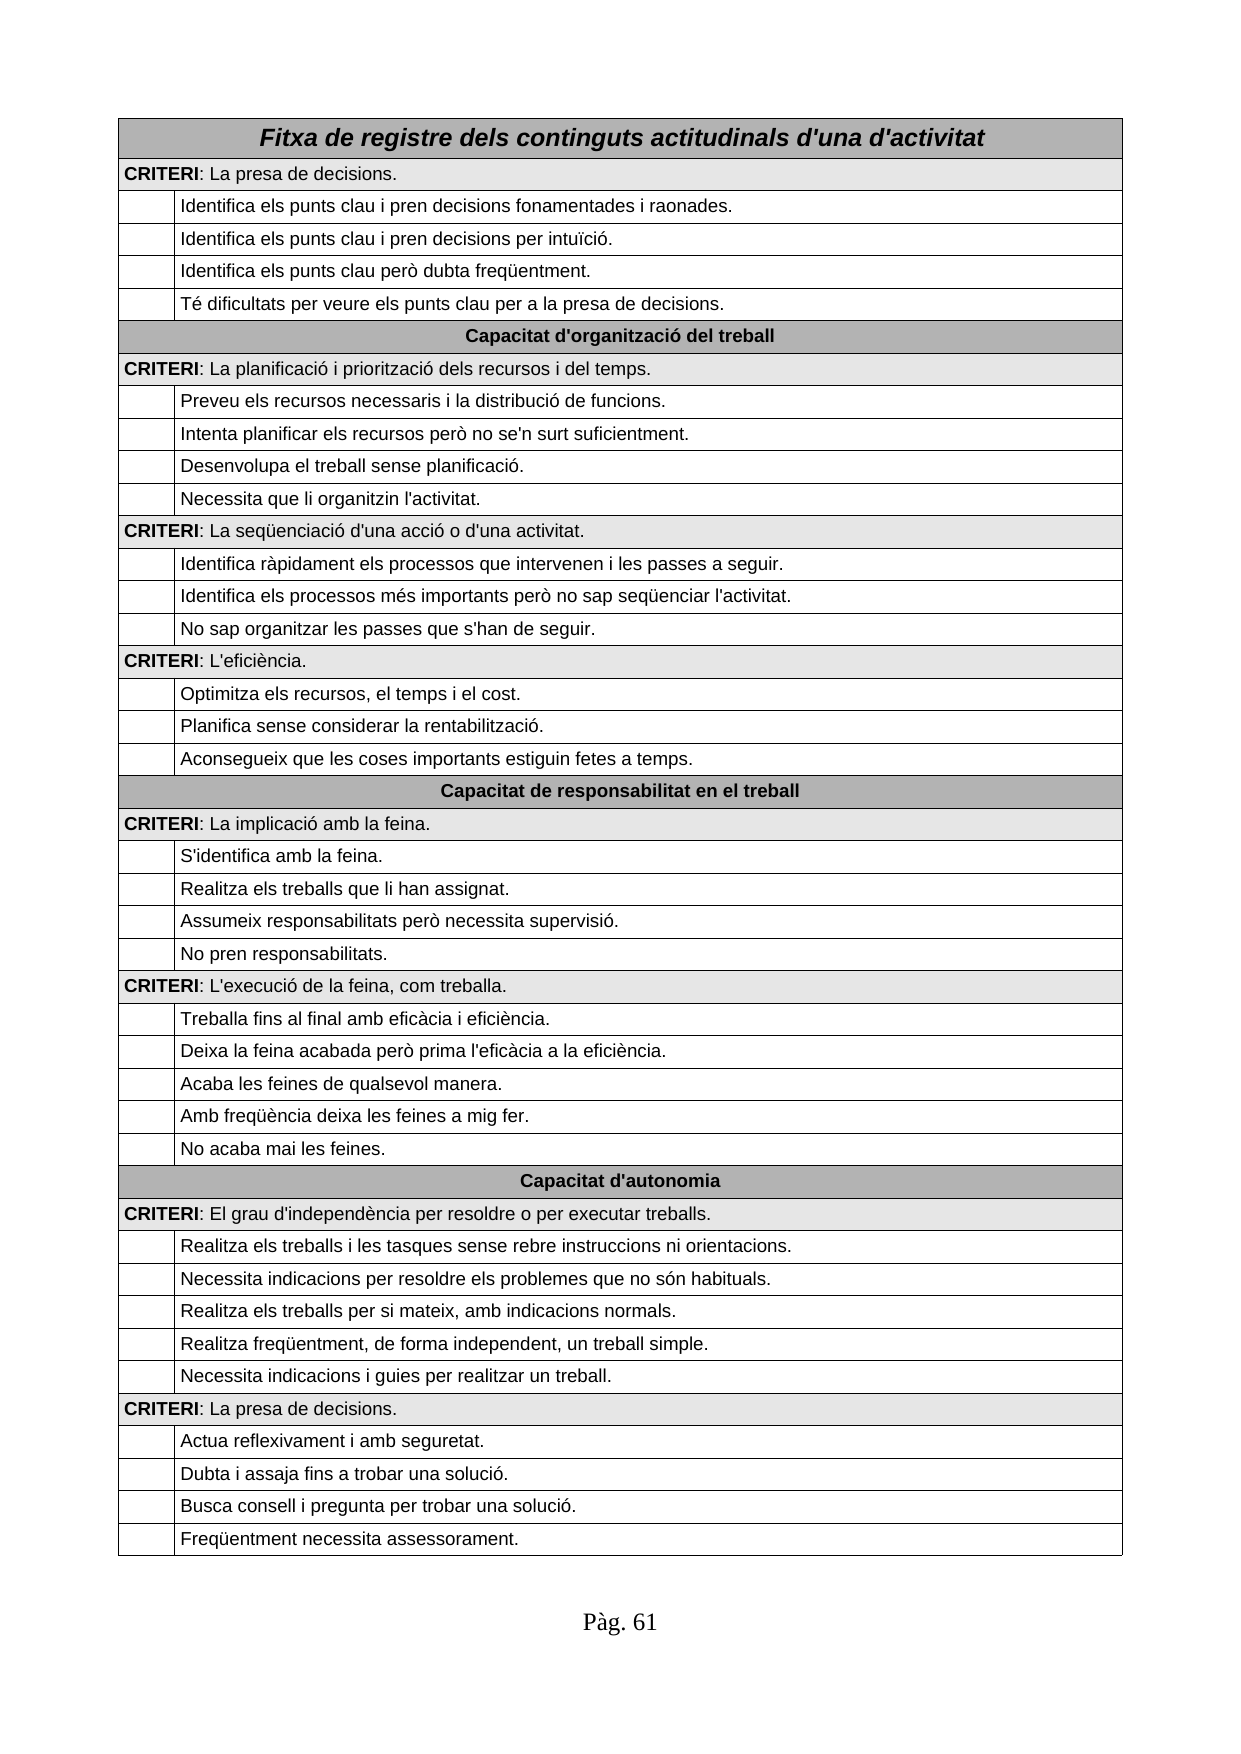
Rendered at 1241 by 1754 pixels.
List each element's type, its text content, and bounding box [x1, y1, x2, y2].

table_cell [119, 1069, 174, 1100]
table_cell [119, 1296, 174, 1328]
table_cell Actua reflexivament i amb seguretat. [175, 1426, 1122, 1458]
table_cell [119, 939, 174, 970]
table_cell [119, 841, 174, 873]
table_cell Capacitat d'organització del treball [119, 321, 1122, 353]
table_cell [119, 744, 174, 775]
table_cell [119, 256, 174, 288]
table_cell Té dificultats per veure els punts clau per a la presa de decisions. [175, 289, 1122, 320]
table_cell [119, 1491, 174, 1523]
table_cell [119, 711, 174, 743]
table_cell Planifica sense considerar la rentabilització. [175, 711, 1122, 743]
table_cell Desenvolupa el treball sense planificació. [175, 451, 1122, 483]
table_cell [119, 1329, 174, 1360]
table_cell Dubta i assaja fins a trobar una solució. [175, 1459, 1122, 1490]
table_cell No acaba mai les feines. [175, 1134, 1122, 1165]
table_cell [119, 1101, 174, 1133]
table_cell [119, 1426, 174, 1458]
table_cell CRITERI: La planificació i priorització dels recursos i del temps. [119, 354, 1122, 385]
table_cell CRITERI: L'execució de la feina, com treballa. [119, 971, 1122, 1003]
table_cell Freqüentment necessita assessorament. [175, 1524, 1122, 1555]
table_cell [119, 1264, 174, 1295]
table_cell [119, 419, 174, 450]
table_cell [119, 289, 174, 320]
table_cell CRITERI: La presa de decisions. [119, 1394, 1122, 1425]
table_cell No sap organitzar les passes que s'han de seguir. [175, 614, 1122, 645]
table_cell CRITERI: La seqüenciació d'una acció o d'una activitat. [119, 516, 1122, 548]
table_cell [119, 484, 174, 515]
table_cell CRITERI: L'eficiència. [119, 646, 1122, 678]
table_cell Amb freqüència deixa les feines a mig fer. [175, 1101, 1122, 1133]
table_cell Deixa la feina acabada però prima l'eficàcia a la eficiència. [175, 1036, 1122, 1068]
table_cell Preveu els recursos necessaris i la distribució de funcions. [175, 386, 1122, 418]
table_cell Intenta planificar els recursos però no se'n surt suficientment. [175, 419, 1122, 450]
table_cell [119, 614, 174, 645]
table_cell Treballa fins al final amb eficàcia i eficiència. [175, 1004, 1122, 1035]
table_cell Assumeix responsabilitats però necessita supervisió. [175, 906, 1122, 938]
table_cell [119, 1524, 174, 1555]
table_cell Identifica els processos més importants però no sap seqüenciar l'activitat. [175, 581, 1122, 613]
table_cell Realitza els treballs i les tasques sense rebre instruccions ni orientacions. [175, 1231, 1122, 1263]
table_cell [119, 1134, 174, 1165]
table_cell [119, 1231, 174, 1263]
table_cell Necessita indicacions i guies per realitzar un treball. [175, 1361, 1122, 1393]
table_cell Identifica ràpidament els processos que intervenen i les passes a seguir. [175, 549, 1122, 580]
table_cell [119, 906, 174, 938]
table_cell Necessita que li organitzin l'activitat. [175, 484, 1122, 515]
table_cell Optimitza els recursos, el temps i el cost. [175, 679, 1122, 710]
table_header Fitxa de registre dels continguts actitudinals d'una d'activitat [119, 119, 1122, 158]
table_cell [119, 581, 174, 613]
table_cell CRITERI: La implicació amb la feina. [119, 809, 1122, 840]
table_cell Acaba les feines de qualsevol manera. [175, 1069, 1122, 1100]
table_cell [119, 679, 174, 710]
table_cell Busca consell i pregunta per trobar una solució. [175, 1491, 1122, 1523]
table_cell [119, 549, 174, 580]
table_cell Capacitat d'autonomia [119, 1166, 1122, 1198]
table_cell Realitza els treballs per si mateix, amb indicacions normals. [175, 1296, 1122, 1328]
table_cell Identifica els punts clau i pren decisions per intuïció. [175, 224, 1122, 255]
table_cell CRITERI: La presa de decisions. [119, 159, 1122, 190]
table_cell [119, 874, 174, 905]
table_cell Realitza freqüentment, de forma independent, un treball simple. [175, 1329, 1122, 1360]
table_cell Identifica els punts clau però dubta freqüentment. [175, 256, 1122, 288]
table_cell [119, 451, 174, 483]
table_cell [119, 1459, 174, 1490]
table_cell [119, 386, 174, 418]
table_cell Necessita indicacions per resoldre els problemes que no són habituals. [175, 1264, 1122, 1295]
table_cell S'identifica amb la feina. [175, 841, 1122, 873]
table_cell [119, 191, 174, 223]
table_cell [119, 1004, 174, 1035]
table_cell Identifica els punts clau i pren decisions fonamentades i raonades. [175, 191, 1122, 223]
table_cell Realitza els treballs que li han assignat. [175, 874, 1122, 905]
table_cell [119, 1361, 174, 1393]
table_cell [119, 1036, 174, 1068]
table_cell [119, 224, 174, 255]
table_cell Capacitat de responsabilitat en el treball [119, 776, 1122, 808]
table_cell CRITERI: El grau d'independència per resoldre o per executar treballs. [119, 1199, 1122, 1230]
table_cell Aconsegueix que les coses importants estiguin fetes a temps. [175, 744, 1122, 775]
table_cell No pren responsabilitats. [175, 939, 1122, 970]
